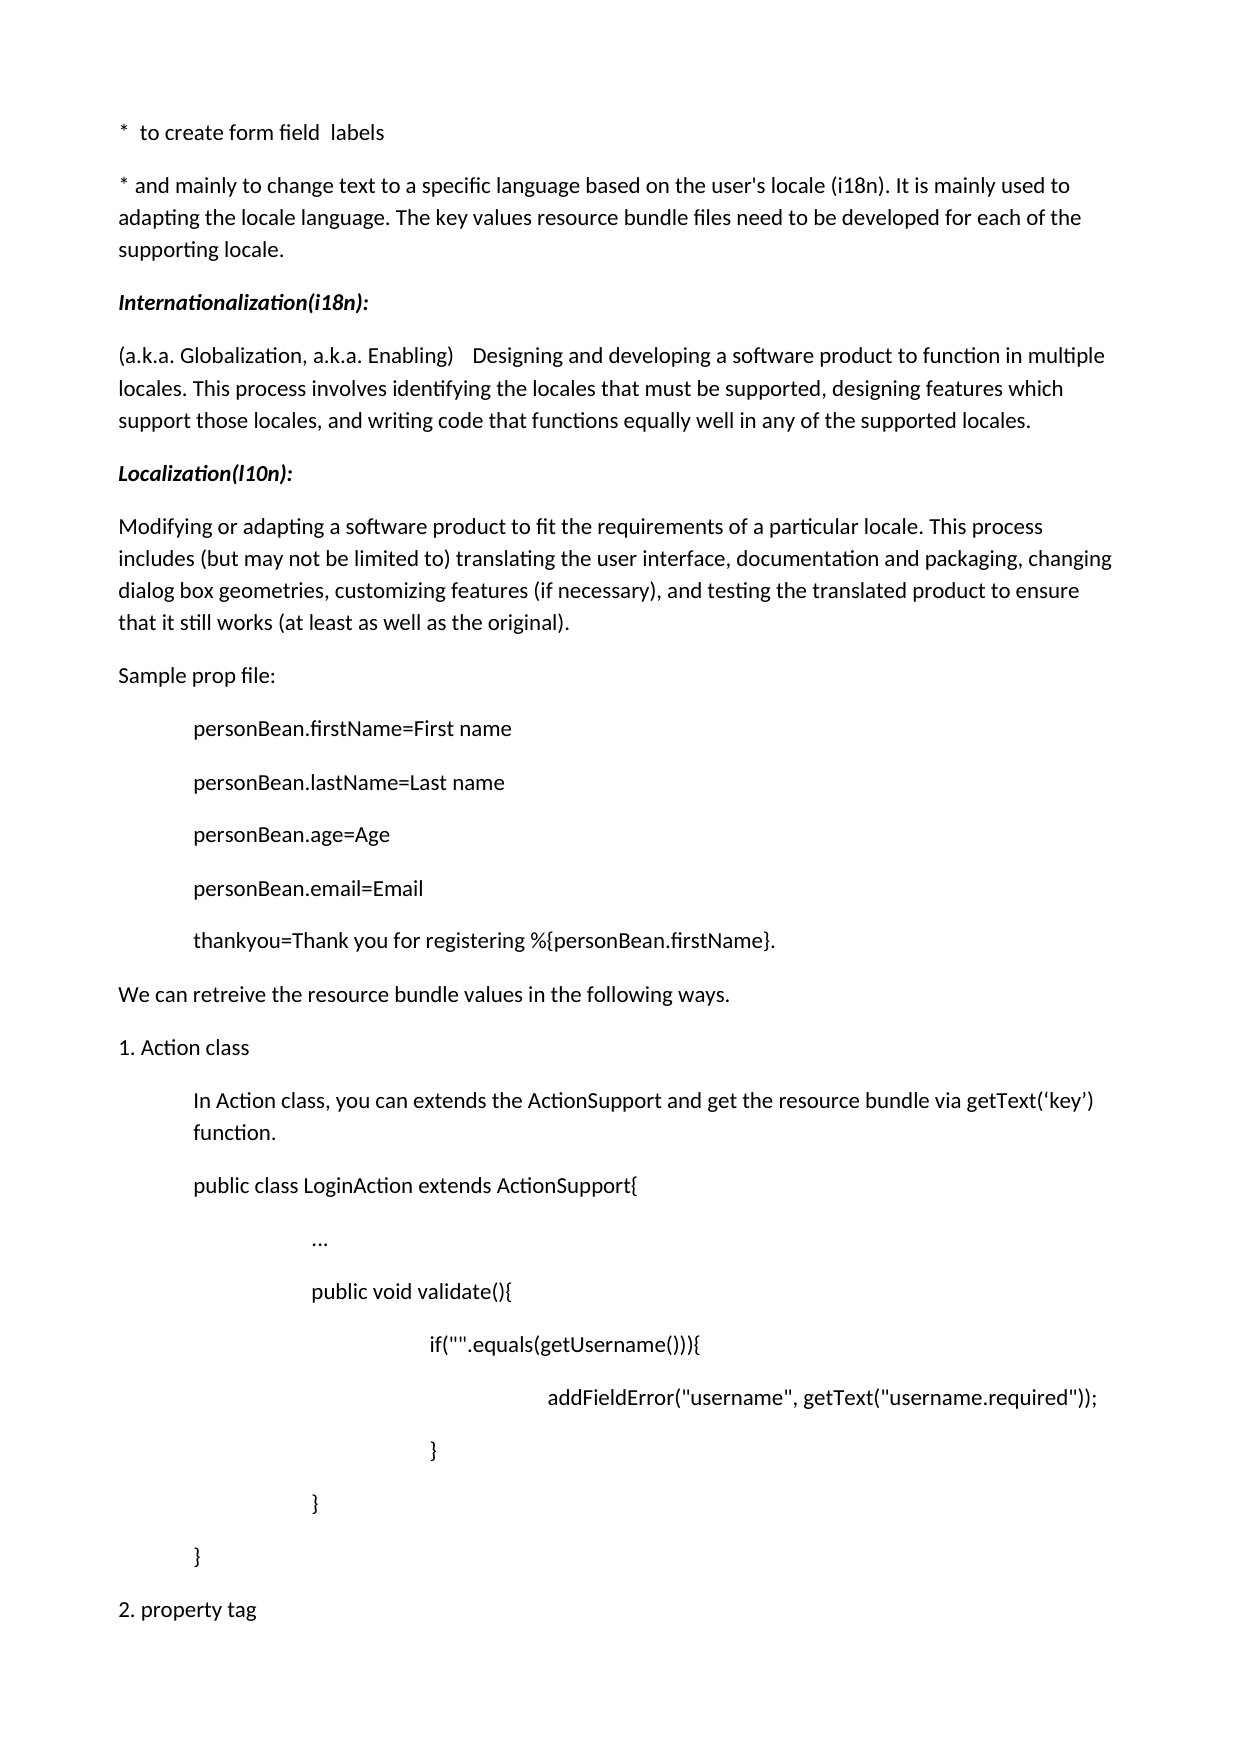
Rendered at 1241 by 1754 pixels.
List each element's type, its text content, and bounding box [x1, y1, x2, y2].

text In Action class, you can extends the ActionSupport and get the resource bundle via getText(‘key’) function. [193, 1086, 1122, 1146]
text * and mainly to change text to a specific language based on the user's locale (i18n). It is mainly used to adapting the locale language. The key values resource bundle files need to be developed for each of the supporting locale. [118, 171, 1122, 263]
text public class LoginAction extends ActionSupport{ [193, 1171, 1122, 1199]
text Sample prop file: [118, 662, 1122, 689]
text Modifying or adapting a software product to fit the requirements of a particular locale. This process includes (but may not be limited to) translating the user interface, documentation and packaging, changing dialog box geometries, customizing features (if necessary), and testing the translated product to ensure that it still works (at least as well as the original). [118, 512, 1122, 637]
text personBean.age=Age [193, 821, 1122, 849]
text (a.k.a. Globalization, a.k.a. Enabling) Designing and developing a software product to function in multiple locales. This process involves identifying the locales that must be supported, designing features which support those locales, and writing code that functions equally well in any of the supported locales. [118, 342, 1122, 434]
text personBean.firstName=First name [193, 714, 1122, 743]
text thankyou=Thank you for registering %{personBean.firstName}. [193, 927, 1122, 955]
text 1. Action class [118, 1033, 1122, 1061]
text } [193, 1542, 1122, 1570]
text Internationalization(i18n): [118, 288, 1122, 317]
text We can retreive the resource bundle values in the following ways. [118, 980, 1122, 1008]
text personBean.lastName=Last name [193, 768, 1122, 796]
text } [193, 1436, 1122, 1464]
text Localization(l10n): [118, 459, 1122, 487]
text 2. property tag [118, 1595, 1122, 1623]
text * to create form field labels [118, 118, 1122, 146]
text addFieldError("username", getText("username.required")); [193, 1383, 1122, 1411]
text } [193, 1489, 1122, 1517]
text personBean.email=Email [193, 874, 1122, 902]
text ... [193, 1224, 1122, 1252]
text if("".equals(getUsername())){ [193, 1330, 1122, 1358]
text public void validate(){ [193, 1277, 1122, 1305]
